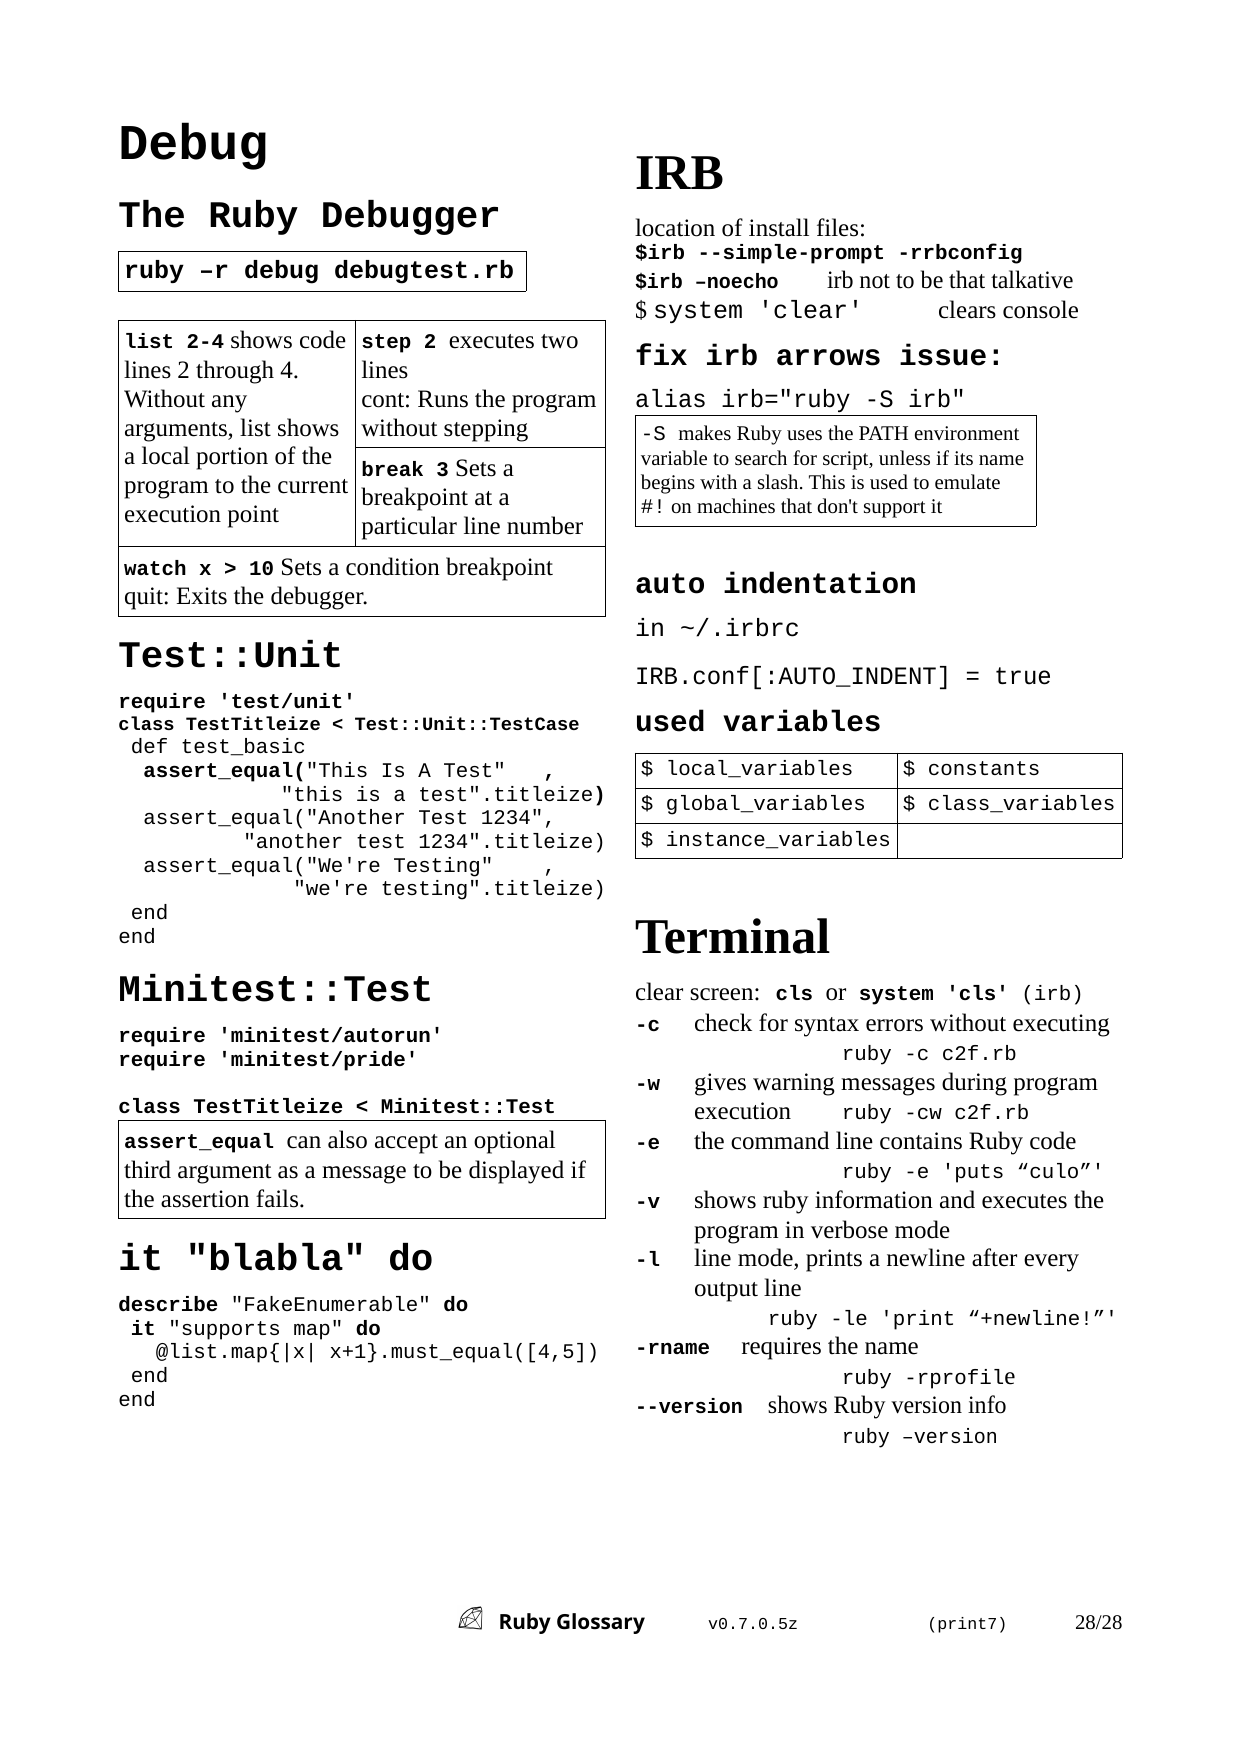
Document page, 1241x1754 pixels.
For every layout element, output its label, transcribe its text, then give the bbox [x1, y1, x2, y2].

text $ system 'clear' clears console [635, 295, 1122, 326]
text -v shows ruby information and executes the program in verbose mode [635, 1185, 1122, 1243]
table_cell $ global_variables [636, 789, 897, 823]
subtitle Minitest::Test [118, 970, 605, 1013]
text ruby -rprofile [635, 1361, 1122, 1391]
text IRB.conf[:AUTO_INDENT] = true [635, 664, 1122, 692]
text $irb –noecho irb not to be that talkative [635, 266, 1122, 295]
table_cell break 3 Sets a breakpoint at a particular line number [356, 448, 605, 546]
table_cell watch x > 10 Sets a condition breakpoint quit: Exits the debugger. [119, 547, 605, 616]
text class TestTitleize < Minitest::Test [118, 1096, 605, 1120]
table_header step 2 executes two lines cont: Runs the program without stepping [356, 321, 605, 447]
text alias irb="ruby -S irb" [635, 386, 1122, 415]
table_header -S makes Ruby uses the PATH environment variable to search for script, unless if its name begins with a slash. This is used to emulate #! on machines that don't support it [636, 416, 1036, 526]
text --version shows Ruby version info ruby –version [635, 1391, 1122, 1450]
text "we're testing".titleize) [118, 878, 605, 902]
text -rname requires the name [635, 1331, 1122, 1361]
subtitle IRB [635, 143, 1122, 201]
text location of install files: [635, 213, 1122, 242]
text @list.map{|x| x+1}.must_equal([4,5]) [118, 1342, 605, 1365]
text assert_equal("We're Testing" , [118, 855, 605, 878]
subtitle auto indentation [635, 569, 1122, 603]
table_header ruby –r debug debugtest.rb [119, 252, 526, 291]
text assert_equal("Another Test 1234", [118, 807, 605, 831]
text end [118, 1389, 605, 1412]
text end [118, 926, 605, 949]
table_header list 2-4 shows code lines 2 through 4. Without any arguments, list shows a local portion of the program to the current execution point [119, 321, 355, 546]
text clear screen: cls or system 'cls' (irb) [635, 977, 1122, 1008]
table_header $ constants [898, 754, 1122, 788]
text -w gives warning messages during program execution ruby -cw c2f.rb [635, 1067, 1122, 1126]
text $irb --simple-prompt -rrbconfig [635, 242, 1122, 266]
text class TestTitleize < Test::Unit::TestCase [118, 715, 605, 736]
text require 'minitest/pride' [118, 1049, 605, 1072]
text "this is a test".titleize) [118, 784, 605, 807]
text require 'minitest/autorun' [118, 1025, 605, 1049]
text def test_basic [118, 736, 605, 760]
subtitle Terminal [635, 907, 1122, 964]
text end [118, 902, 605, 926]
table_header $ local_variables [636, 754, 897, 788]
subtitle Debug [118, 118, 605, 175]
text assert_equal("This Is A Test" , [118, 760, 605, 784]
text "another test 1234".titleize) [118, 831, 605, 855]
picture [456, 1605, 483, 1630]
table_cell $ instance_variables [636, 824, 897, 858]
text in ~/.irbrc [635, 615, 1122, 643]
table_header assert_equal can also accept an optional third argument as a message to be displayed if the assertion fails. [119, 1121, 605, 1218]
table_cell [898, 824, 1122, 858]
subtitle it "blabla" do [118, 1239, 605, 1282]
subtitle The Ruby Debugger [118, 196, 605, 239]
table_cell $ class_variables [898, 789, 1122, 823]
text require 'test/unit' [118, 692, 605, 715]
text -l line mode, prints a newline after every output line ruby -le 'print “+newline!”' [635, 1243, 1122, 1331]
text end [118, 1365, 605, 1389]
text describe "FakeEnumerable" do [118, 1294, 605, 1318]
subtitle used variables [635, 707, 1122, 740]
subtitle Test::Unit [118, 637, 605, 679]
text it "supports map" do [118, 1318, 605, 1342]
text -c check for syntax errors without executing ruby -c c2f.rb [635, 1008, 1122, 1067]
text -e the command line contains Ruby code ruby -e 'puts “culo”' [635, 1126, 1122, 1185]
subtitle fix irb arrows issue: [635, 341, 1122, 374]
